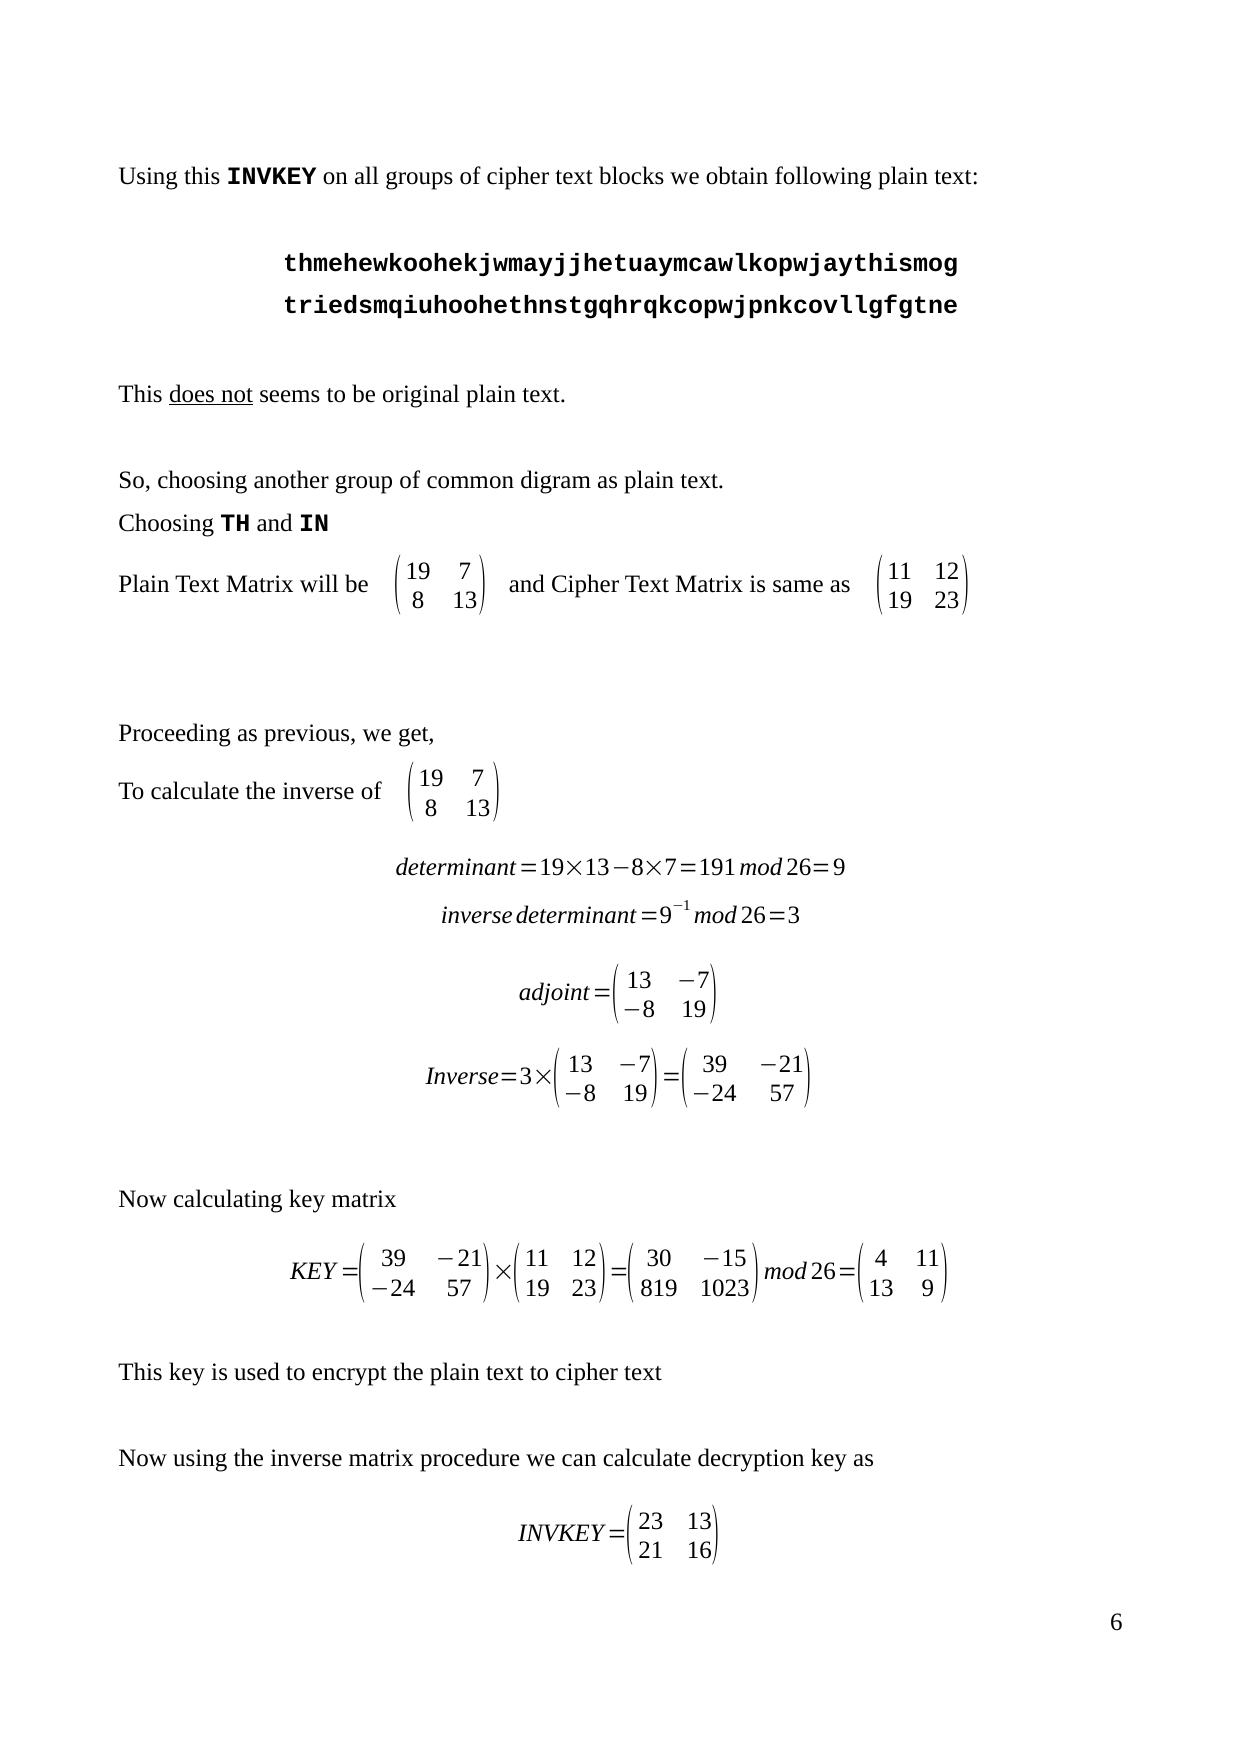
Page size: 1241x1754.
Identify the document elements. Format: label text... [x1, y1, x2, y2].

text Proceeding as previous, we get, [118, 718, 1122, 747]
text Plain Text Matrix will be and Cipher Text Matrix is same as [118, 554, 1122, 618]
text This key is used to encrypt the plain text to cipher text [118, 1357, 1122, 1385]
text triedsmqiuhoohethnstgqhrqkcopwjpnkcovllgfgtne [118, 293, 1122, 321]
text Choosing TH and IN [118, 508, 1122, 539]
text To calculate the inverse of [118, 761, 1122, 825]
text So, choosing another group of common digram as plain text. [118, 465, 1122, 494]
text thmehewkoohekjwmayjjhetuaymcawlkopwjaythismog [118, 251, 1122, 279]
text Now calculating key matrix [118, 1184, 1122, 1213]
text This does not seems to be original plain text. [118, 379, 1122, 407]
text Using this INVKEY on all groups of cipher text blocks we obtain following plain text: [118, 161, 1122, 192]
text Now using the inverse matrix procedure we can calculate decryption key as [118, 1443, 1122, 1472]
